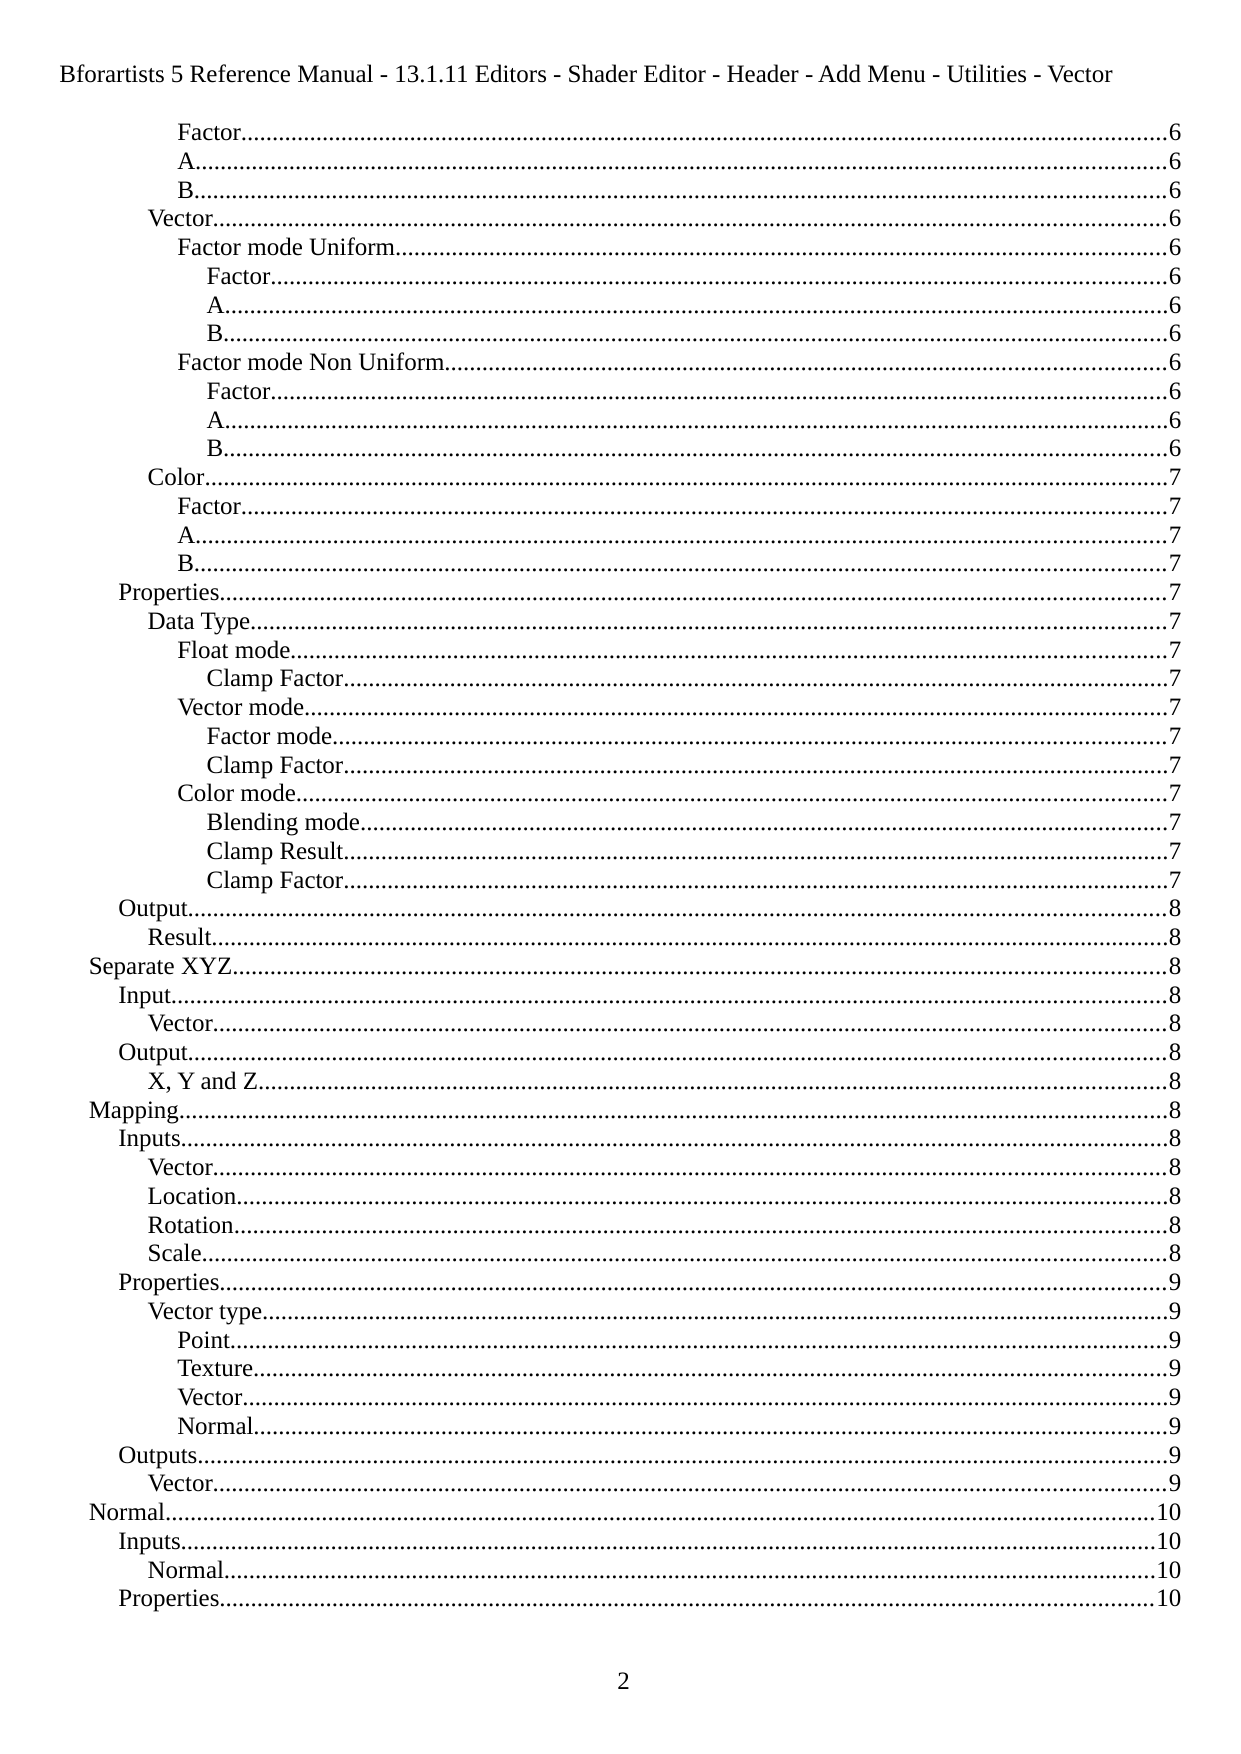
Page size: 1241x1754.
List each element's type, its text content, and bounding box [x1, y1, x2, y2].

text Factor mode Non Uniform 6 [177, 347, 1181, 376]
text Vector mode 7 [177, 692, 1181, 721]
text A 6 [206, 405, 1181, 433]
text Color mode 7 [177, 778, 1181, 807]
text Blending mode 7 [206, 807, 1181, 836]
text Rotation 8 [147, 1210, 1181, 1238]
text Vector 9 [147, 1468, 1181, 1497]
text Output 8 [118, 893, 1181, 922]
text Point 9 [177, 1325, 1181, 1353]
text Factor 7 [177, 491, 1181, 520]
text Vector 9 [177, 1382, 1181, 1411]
text Color 7 [147, 462, 1181, 491]
text Factor mode 7 [206, 721, 1181, 750]
text Factor 6 [206, 261, 1181, 290]
text X, Y and Z 8 [147, 1066, 1181, 1095]
text A 6 [177, 146, 1181, 175]
text B 6 [177, 175, 1181, 203]
text B 6 [206, 433, 1181, 462]
text Texture 9 [177, 1353, 1181, 1382]
text Clamp Factor 7 [206, 865, 1181, 893]
text B 7 [177, 548, 1181, 577]
text Properties 9 [118, 1267, 1181, 1296]
text Clamp Factor 7 [206, 663, 1181, 692]
text Properties 7 [118, 577, 1181, 606]
text Factor mode Uniform 6 [177, 232, 1181, 261]
text Inputs 10 [118, 1526, 1181, 1555]
text Factor 6 [206, 376, 1181, 405]
text Vector 6 [147, 203, 1181, 232]
text A 6 [206, 290, 1181, 318]
text Properties 10 [118, 1583, 1181, 1612]
text Outputs 9 [118, 1440, 1181, 1468]
text Separate XYZ 8 [88, 951, 1181, 980]
text Vector 8 [147, 1152, 1181, 1181]
text Clamp Result 7 [206, 836, 1181, 865]
text Normal 10 [88, 1497, 1181, 1526]
text Normal 10 [147, 1555, 1181, 1583]
text Normal 9 [177, 1411, 1181, 1440]
text Data Type 7 [147, 606, 1181, 635]
text Factor 6 [177, 117, 1181, 146]
text Input 8 [118, 980, 1181, 1008]
text Location 8 [147, 1181, 1181, 1210]
text Float mode 7 [177, 635, 1181, 663]
text Inputs 8 [118, 1123, 1181, 1152]
text Vector type 9 [147, 1296, 1181, 1325]
text B 6 [206, 318, 1181, 347]
text Scale 8 [147, 1238, 1181, 1267]
text Vector 8 [147, 1008, 1181, 1037]
text A 7 [177, 520, 1181, 548]
text Output 8 [118, 1037, 1181, 1066]
text Clamp Factor 7 [206, 750, 1181, 778]
text Mapping 8 [88, 1095, 1181, 1123]
text Result 8 [147, 922, 1181, 951]
